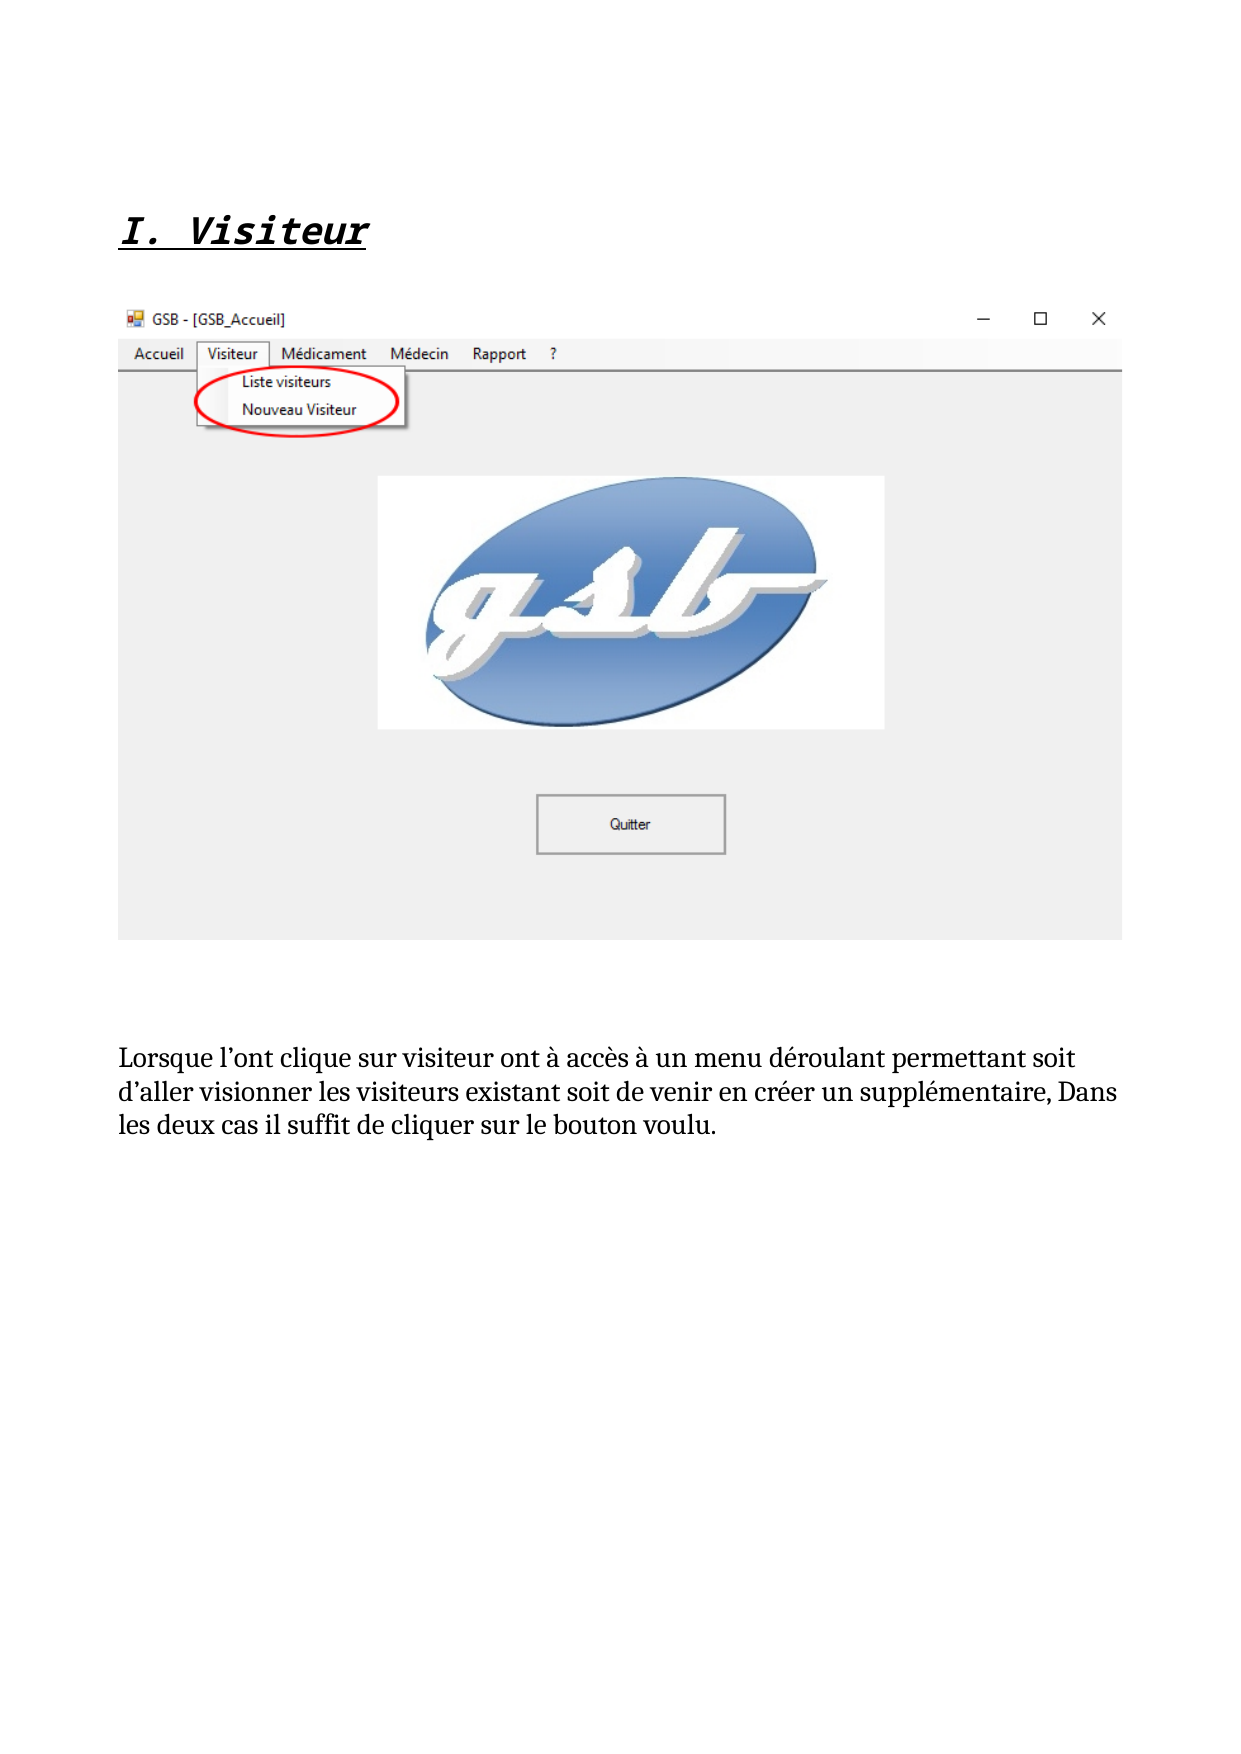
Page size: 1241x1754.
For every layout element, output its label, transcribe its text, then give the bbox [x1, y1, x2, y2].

text Lorsque l’ont clique sur visiteur ont à accès à un menu déroulant permettant soit d’aller visionner les visiteurs existant soit de venir en créer un supplémentaire, Dans les deux cas il suffit de cliquer sur le bouton voulu. [118, 1041, 1122, 1142]
picture [118, 306, 1123, 940]
text I. Visiteur [118, 204, 1122, 255]
